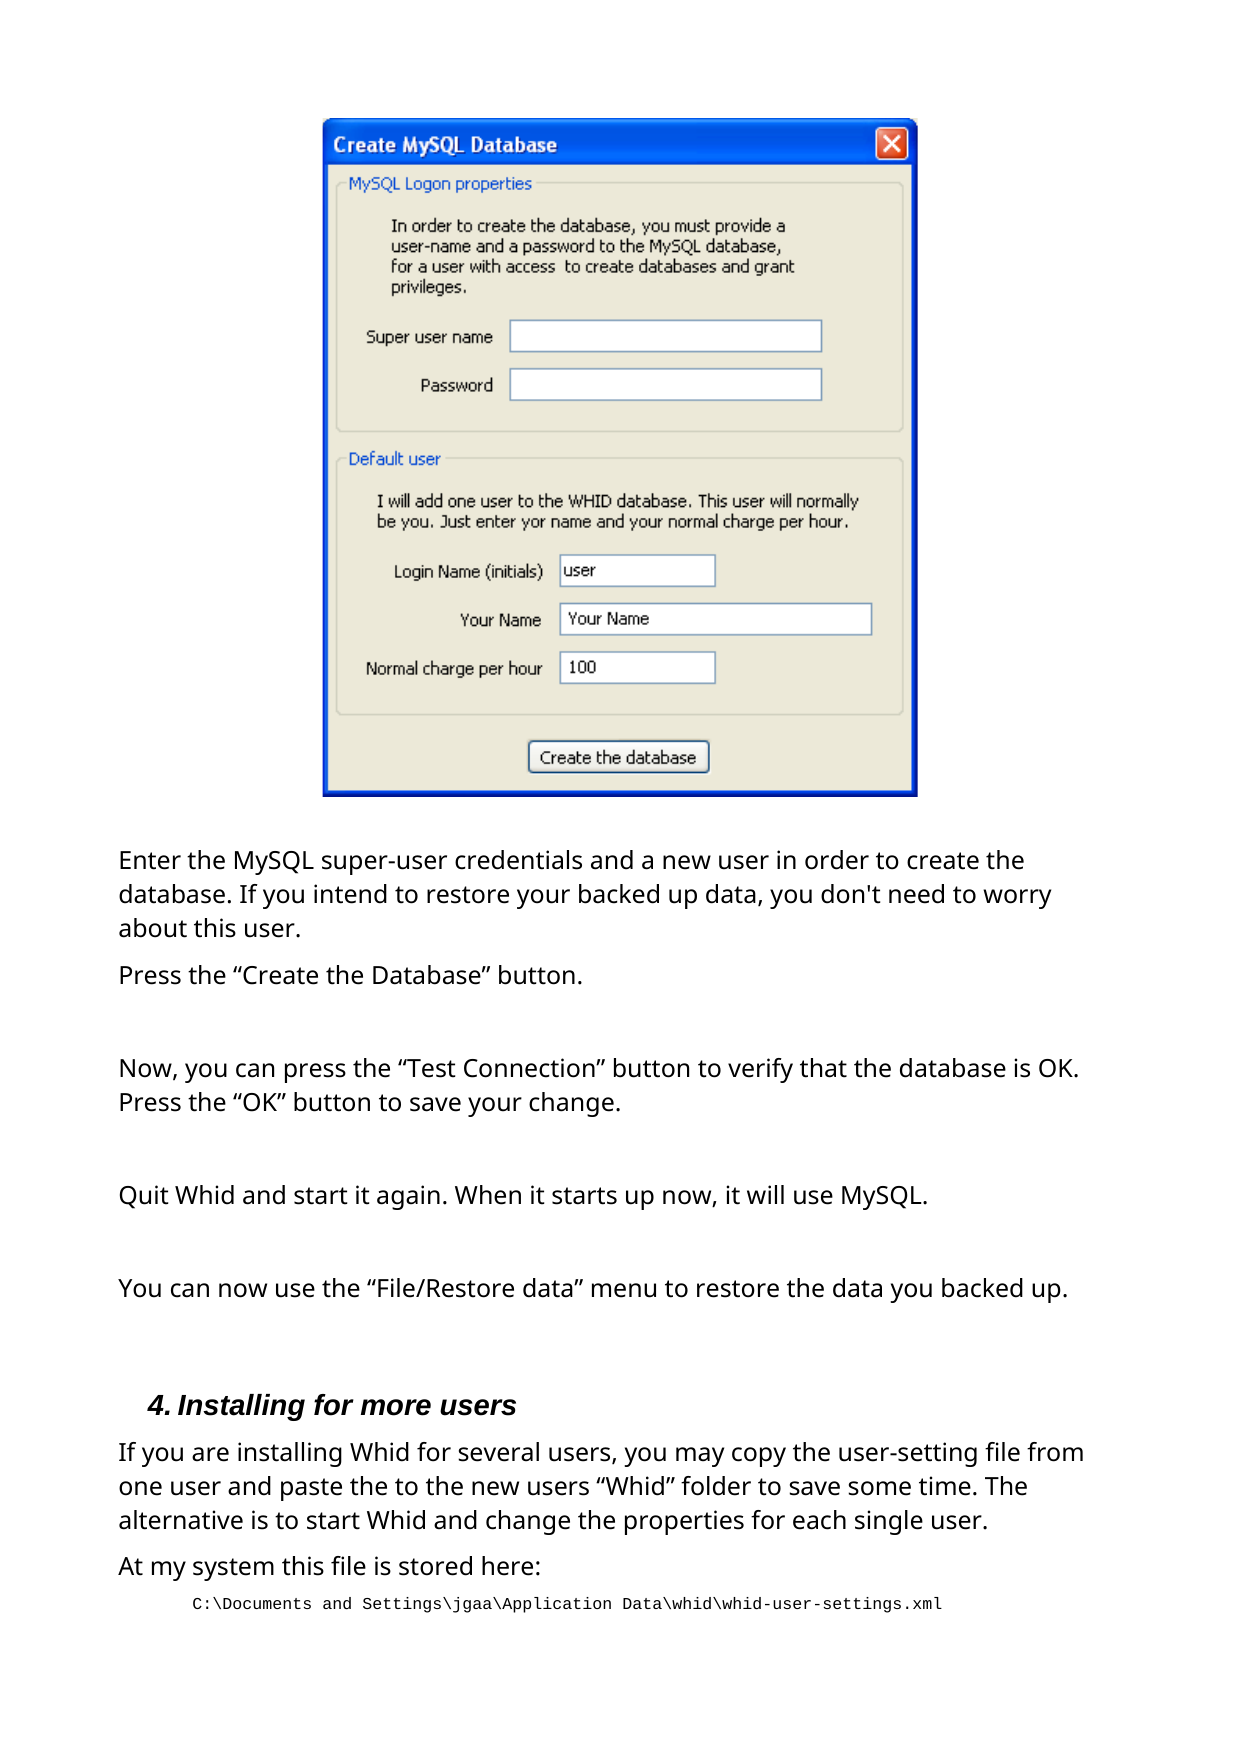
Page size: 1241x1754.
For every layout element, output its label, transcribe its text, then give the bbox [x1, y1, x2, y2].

text C:\Documents and Settings\jgaa\Application Data\whid\whid-user-settings.xml [118, 1595, 1122, 1614]
text Press the “Create the Database” button. [118, 957, 1122, 992]
text Now, you can press the “Test Connection” button to verify that the database is OK. Press the “OK” button to save your change. [118, 1051, 1122, 1119]
text You can now use the “File/Restore data” menu to restore the data you backed up. [118, 1271, 1122, 1305]
text Enter the MySQL super-user credentials and a new user in order to create the database. If you intend to restore your backed up data, you don't need to worry about this user. [118, 843, 1122, 945]
subtitle Installing for more users [148, 1389, 1122, 1422]
picture [322, 118, 918, 797]
text At my system this file is stored here: [118, 1549, 1122, 1583]
text If you are installing Whid for several users, you may copy the user-setting file from one user and paste the to the new users “Whid” folder to save some time. The alternative is to start Whid and change the properties for each single user. [118, 1434, 1122, 1536]
text Quit Whid and start it again. When it starts up now, it will use MySQL. [118, 1178, 1122, 1212]
